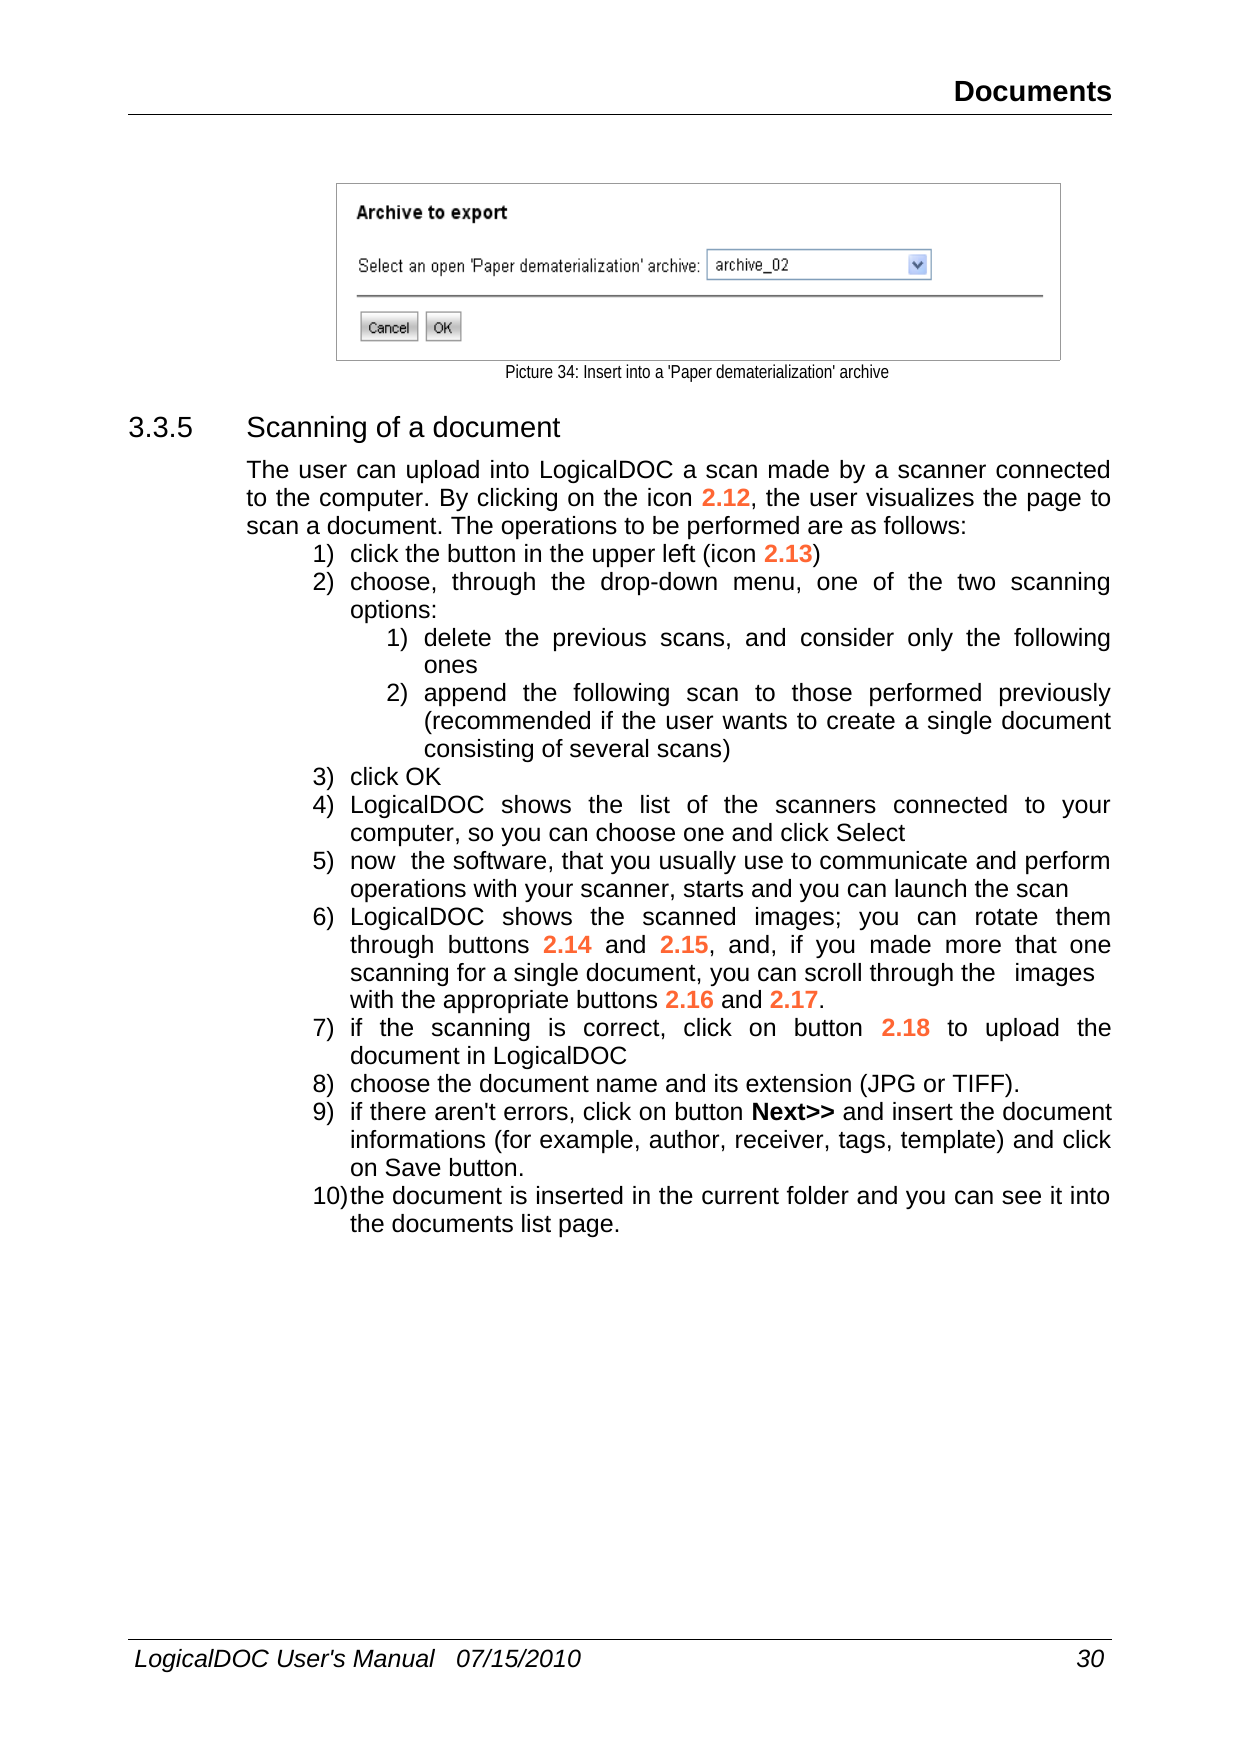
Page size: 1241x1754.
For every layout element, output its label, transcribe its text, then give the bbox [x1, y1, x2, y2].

list LogicalDOC shows the scanned images; you can rotate them through buttons 2.14 and 2.15, and, if you made more that one scanning for a single document, you can scroll through the images with the appropriate buttons 2.16 and 2.17. [312, 903, 1112, 1014]
text Picture 34: Insert into a 'Paper dematerialization' archive [336, 361, 1058, 383]
list if the scanning is correct, click on button 2.18 to upload the document in LogicalDOC [312, 1014, 1112, 1070]
list if there aren't errors, click on button Next>> and insert the document informations (for example, author, receiver, tags, template) and click on Save button. [312, 1098, 1112, 1182]
list click OK [312, 763, 1112, 791]
picture [352, 192, 1044, 351]
list choose, through the drop-down menu, one of the two scanning options: [312, 568, 1112, 623]
list now the software, that you usually use to communicate and perform operations with your scanner, starts and you can launch the scan [312, 847, 1112, 903]
list click the button in the upper left (icon 2.13) [312, 540, 1112, 568]
list delete the previous scans, and consider only the following ones [386, 623, 1112, 679]
subtitle Scanning of a document [128, 150, 1112, 443]
list append the following scan to those performed previously (recommended if the user wants to create a single document consisting of several scans) [386, 679, 1112, 763]
text The user can upload into LogicalDOC a scan made by a scanner connected to the computer. By clicking on the icon 2.12, the user visualizes the page to scan a document. The operations to be performed are as follows: [246, 456, 1112, 540]
list the document is inserted in the current folder and you can see it into the documents list page. [312, 1182, 1112, 1238]
list LogicalDOC shows the list of the scanners connected to your computer, so you can choose one and click Select [312, 791, 1112, 847]
list choose the document name and its extension (JPG or TIFF). [312, 1070, 1112, 1098]
